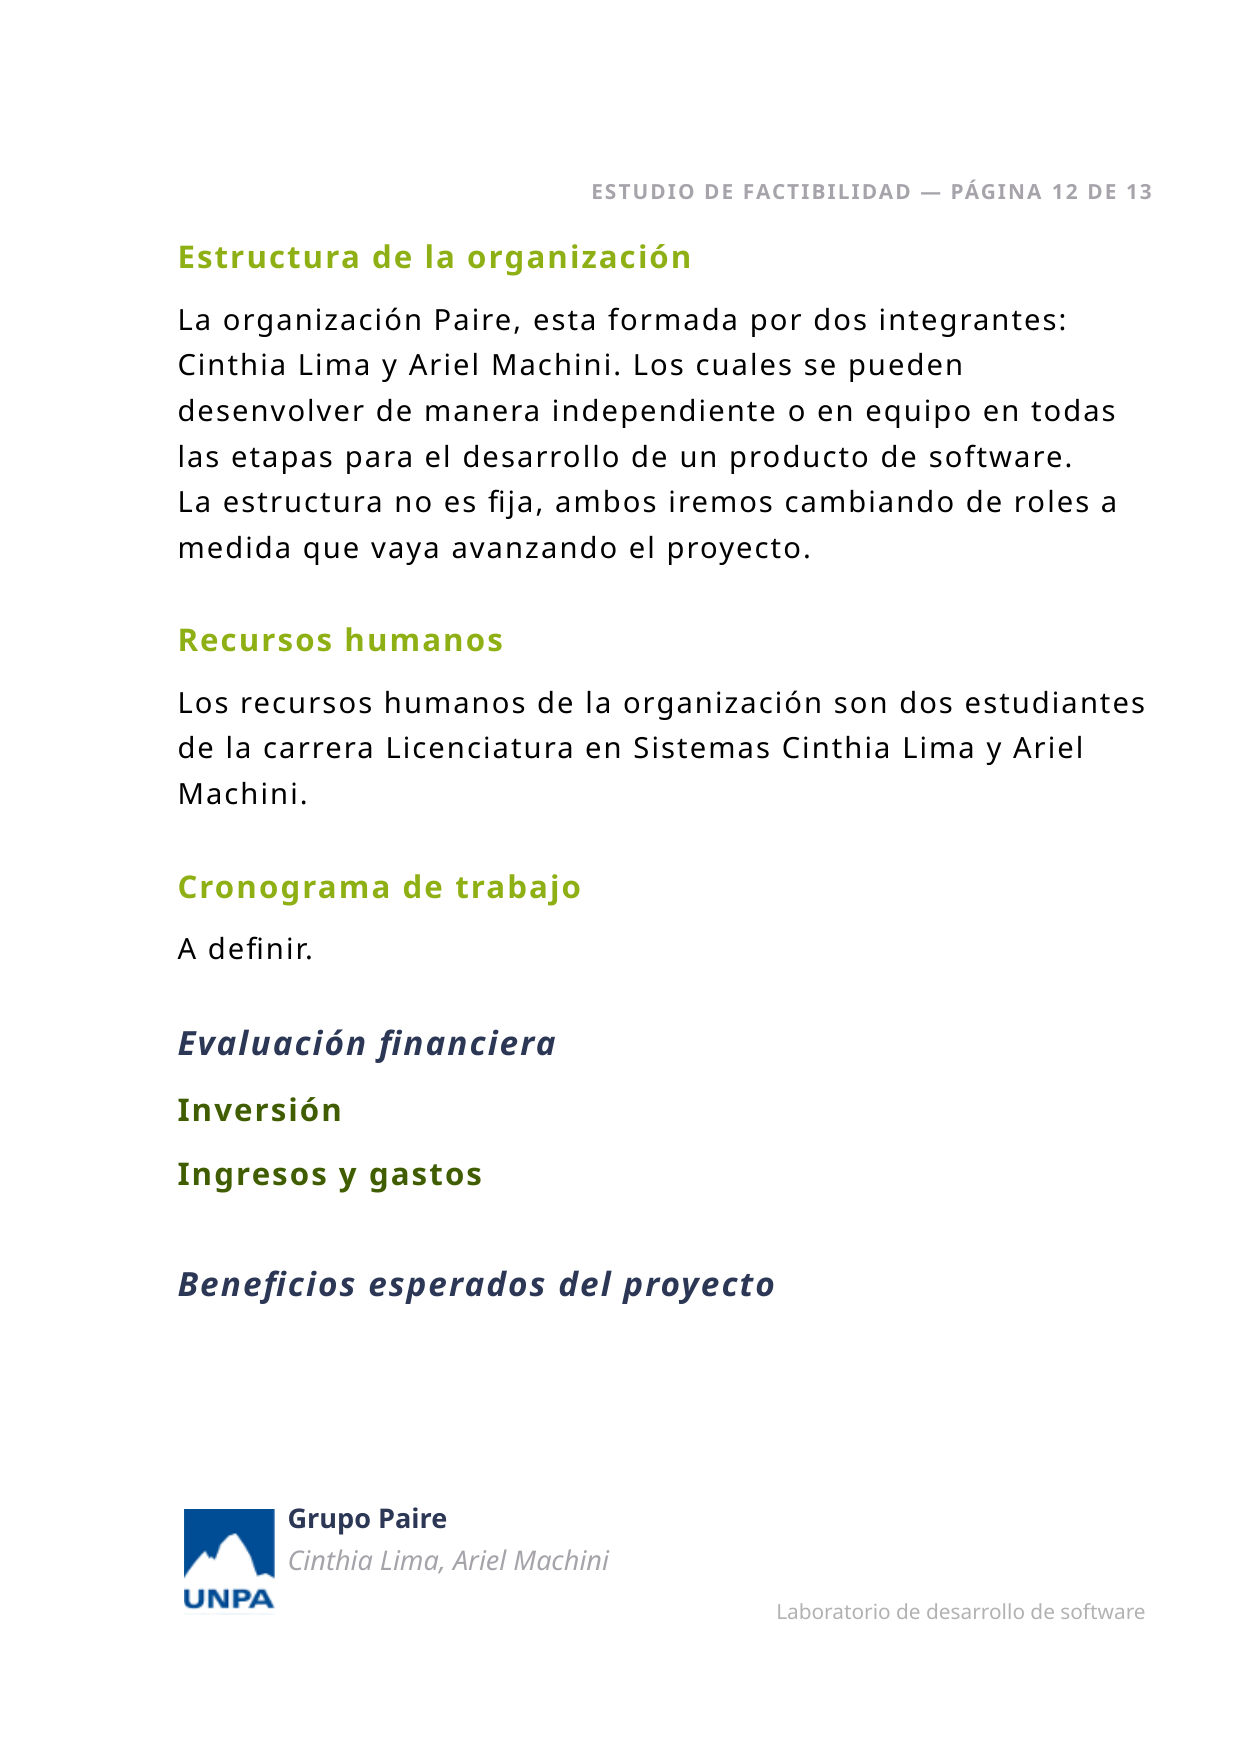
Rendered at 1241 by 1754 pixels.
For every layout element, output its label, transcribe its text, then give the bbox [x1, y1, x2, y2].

text La estructura no es fija, ambos iremos cambiando de roles a medida que vaya avanzando el proyecto. [177, 481, 1152, 567]
text La organización Paire, esta formada por dos integrantes: Cinthia Lima y Ariel Machini. Los cuales se pueden desenvolver de manera independiente o en equipo en todas las etapas para el desarrollo de un producto de software. [177, 299, 1152, 476]
text A definir. [177, 928, 1152, 968]
picture [184, 1509, 275, 1615]
text Los recursos humanos de la organización son dos estudiantes de la carrera Licenciatura en Sistemas Cinthia Lima y Ariel Machini. [177, 682, 1152, 813]
text Recursos humanos [177, 618, 1152, 661]
text Cronograma de trabajo [177, 865, 1152, 907]
text Inversión [177, 1088, 1152, 1131]
text Evaluación financiera [177, 1020, 1152, 1065]
text Estructura de la organización [177, 235, 1152, 278]
text Ingresos y gastos [177, 1152, 1152, 1194]
text Beneficios esperados del proyecto [177, 1261, 1152, 1307]
